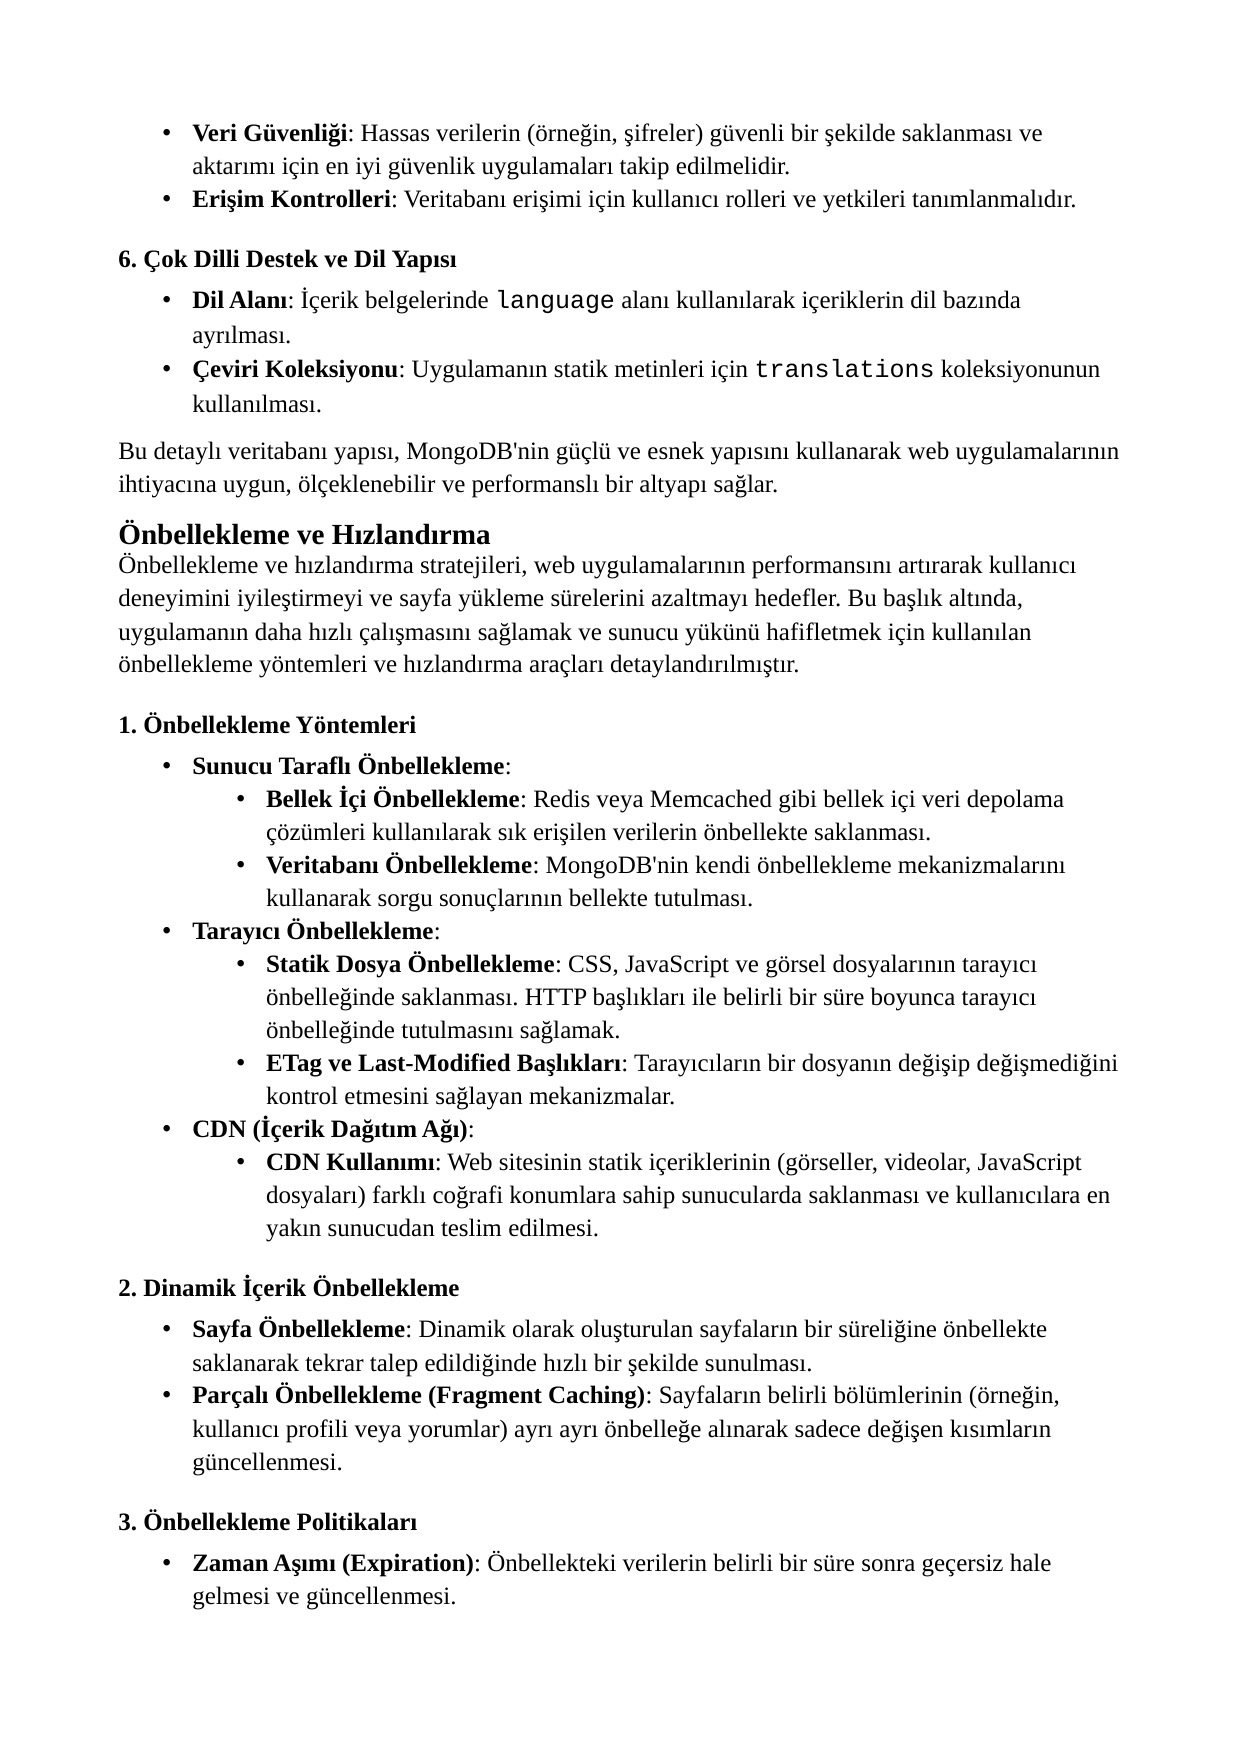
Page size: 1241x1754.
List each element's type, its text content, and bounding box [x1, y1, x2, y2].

list Statik Dosya Önbellekleme: CSS, JavaScript ve görsel dosyalarının tarayıcı önbelleğinde saklanması. HTTP başlıkları ile belirli bir süre boyunca tarayıcı önbelleğinde tutulmasını sağlamak. [236, 949, 1122, 1044]
list Veritabanı Önbellekleme: MongoDB'nin kendi önbellekleme mekanizmalarını kullanarak sorgu sonuçlarının bellekte tutulması. [236, 850, 1122, 912]
list Tarayıcı Önbellekleme: [162, 916, 1122, 945]
subtitle 1. Önbellekleme Yöntemleri [118, 710, 1122, 738]
list CDN (İçerik Dağıtım Ağı): [162, 1114, 1122, 1143]
list Bellek İçi Önbellekleme: Redis veya Memcached gibi bellek içi veri depolama çözümleri kullanılarak sık erişilen verilerin önbellekte saklanması. [236, 784, 1122, 846]
subtitle 6. Çok Dilli Destek ve Dil Yapısı [118, 244, 1122, 273]
subtitle 2. Dinamik İçerik Önbellekleme [118, 1273, 1122, 1302]
subtitle 3. Önbellekleme Politikaları [118, 1507, 1122, 1536]
list CDN Kullanımı: Web sitesinin statik içeriklerinin (görseller, videolar, JavaScript dosyaları) farklı coğrafi konumlara sahip sunucularda saklanması ve kullanıcılara en yakın sunucudan teslim edilmesi. [236, 1147, 1122, 1242]
list ETag ve Last-Modified Başlıkları: Tarayıcıların bir dosyanın değişip değişmediğini kontrol etmesini sağlayan mekanizmalar. [236, 1048, 1122, 1110]
list Veri Güvenliği: Hassas verilerin (örneğin, şifreler) güvenli bir şekilde saklanması ve aktarımı için en iyi güvenlik uygulamaları takip edilmelidir. [162, 118, 1122, 180]
text Önbellekleme ve hızlandırma stratejileri, web uygulamalarının performansını artırarak kullanıcı deneyimini iyileştirmeyi ve sayfa yükleme sürelerini azaltmayı hedefler. Bu başlık altında, uygulamanın daha hızlı çalışmasını sağlamak ve sunucu yükünü hafifletmek için kullanılan önbellekleme yöntemleri ve hızlandırma araçları detaylandırılmıştır. [118, 551, 1122, 678]
list Dil Alanı: İçerik belgelerinde language alanı kullanılarak içeriklerin dil bazında ayrılması. [162, 286, 1122, 349]
subtitle Önbellekleme ve Hızlandırma [118, 517, 1122, 551]
list Parçalı Önbellekleme (Fragment Caching): Sayfaların belirli bölümlerinin (örneğin, kullanıcı profili veya yorumlar) ayrı ayrı önbelleğe alınarak sadece değişen kısımların güncellenmesi. [162, 1381, 1122, 1475]
text Bu detaylı veritabanı yapısı, MongoDB'nin güçlü ve esnek yapısını kullanarak web uygulamalarının ihtiyacına uygun, ölçeklenebilir ve performanslı bir altyapı sağlar. [118, 436, 1122, 498]
list Erişim Kontrolleri: Veritabanı erişimi için kullanıcı rolleri ve yetkileri tanımlanmalıdır. [162, 184, 1122, 213]
list Sayfa Önbellekleme: Dinamik olarak oluşturulan sayfaların bir süreliğine önbellekte saklanarak tekrar talep edildiğinde hızlı bir şekilde sunulması. [162, 1314, 1122, 1376]
list Çeviri Koleksiyonu: Uygulamanın statik metinleri için translations koleksiyonunun kullanılması. [162, 354, 1122, 417]
list Sunucu Taraflı Önbellekleme: [162, 751, 1122, 780]
list Zaman Aşımı (Expiration): Önbellekteki verilerin belirli bir süre sonra geçersiz hale gelmesi ve güncellenmesi. [162, 1548, 1122, 1610]
